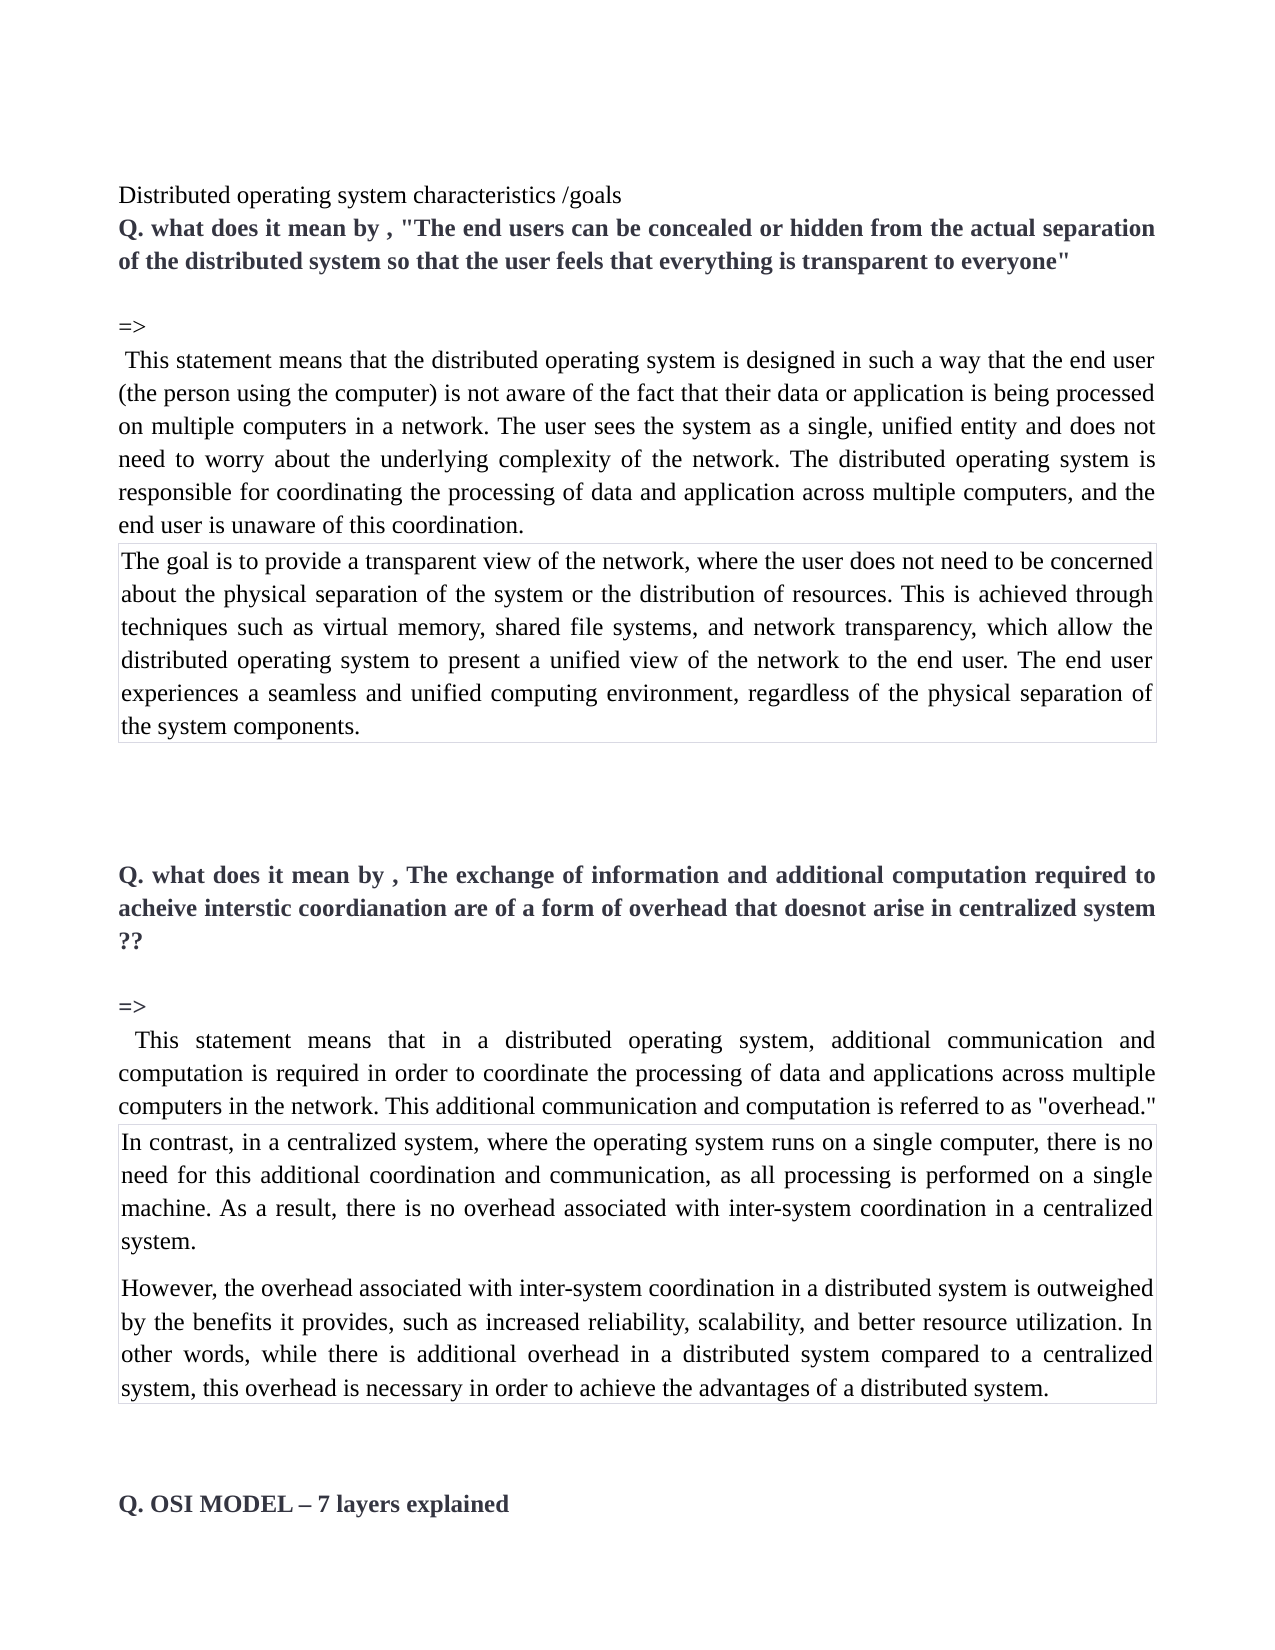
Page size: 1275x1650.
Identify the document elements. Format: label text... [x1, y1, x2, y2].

text => [118, 312, 1157, 341]
text This statement means that in a distributed operating system, additional communication and computation is required in order to coordinate the processing of data and applications across multiple computers in the network. This additional communication and computation is referred to as "overhead." [118, 1025, 1157, 1120]
text Q. OSI MODEL – 7 layers explained [118, 1489, 1157, 1518]
text Distributed operating system characteristics /goals [118, 180, 1157, 209]
text The goal is to provide a transparent view of the network, where the user does not need to be concerned about the physical separation of the system or the distribution of resources. This is achieved through techniques such as virtual memory, shared file systems, and network transparency, which allow the distributed operating system to present a unified view of the network to the end user. The end user experiences a seamless and unified computing environment, regardless of the physical separation of the system components. [119, 544, 1156, 742]
text Q. what does it mean by , The exchange of information and additional computation required to acheive interstic coordianation are of a form of overhead that doesnot arise in centralized system ?? [118, 860, 1157, 955]
text In contrast, in a centralized system, where the operating system runs on a single computer, there is no need for this additional coordination and communication, as all processing is performed on a single machine. As a result, there is no overhead associated with inter-system coordination in a centralized system. [119, 1125, 1156, 1255]
text Q. what does it mean by , "The end users can be concealed or hidden from the actual separation of the distributed system so that the user feels that everything is transparent to everyone" [118, 213, 1157, 275]
text => [118, 992, 1157, 1021]
text This statement means that the distributed operating system is designed in such a way that the end user (the person using the computer) is not aware of the fact that their data or application is being processed on multiple computers in a network. The user sees the system as a single, unified entity and does not need to worry about the underlying complexity of the network. The distributed operating system is responsible for coordinating the processing of data and application across multiple computers, and the end user is unaware of this coordination. [118, 345, 1157, 539]
text However, the overhead associated with inter-system coordination in a distributed system is outweighed by the benefits it provides, such as increased reliability, scalability, and better resource utilization. In other words, while there is additional overhead in a distributed system compared to a centralized system, this overhead is necessary in order to achieve the advantages of a distributed system. [119, 1271, 1156, 1403]
